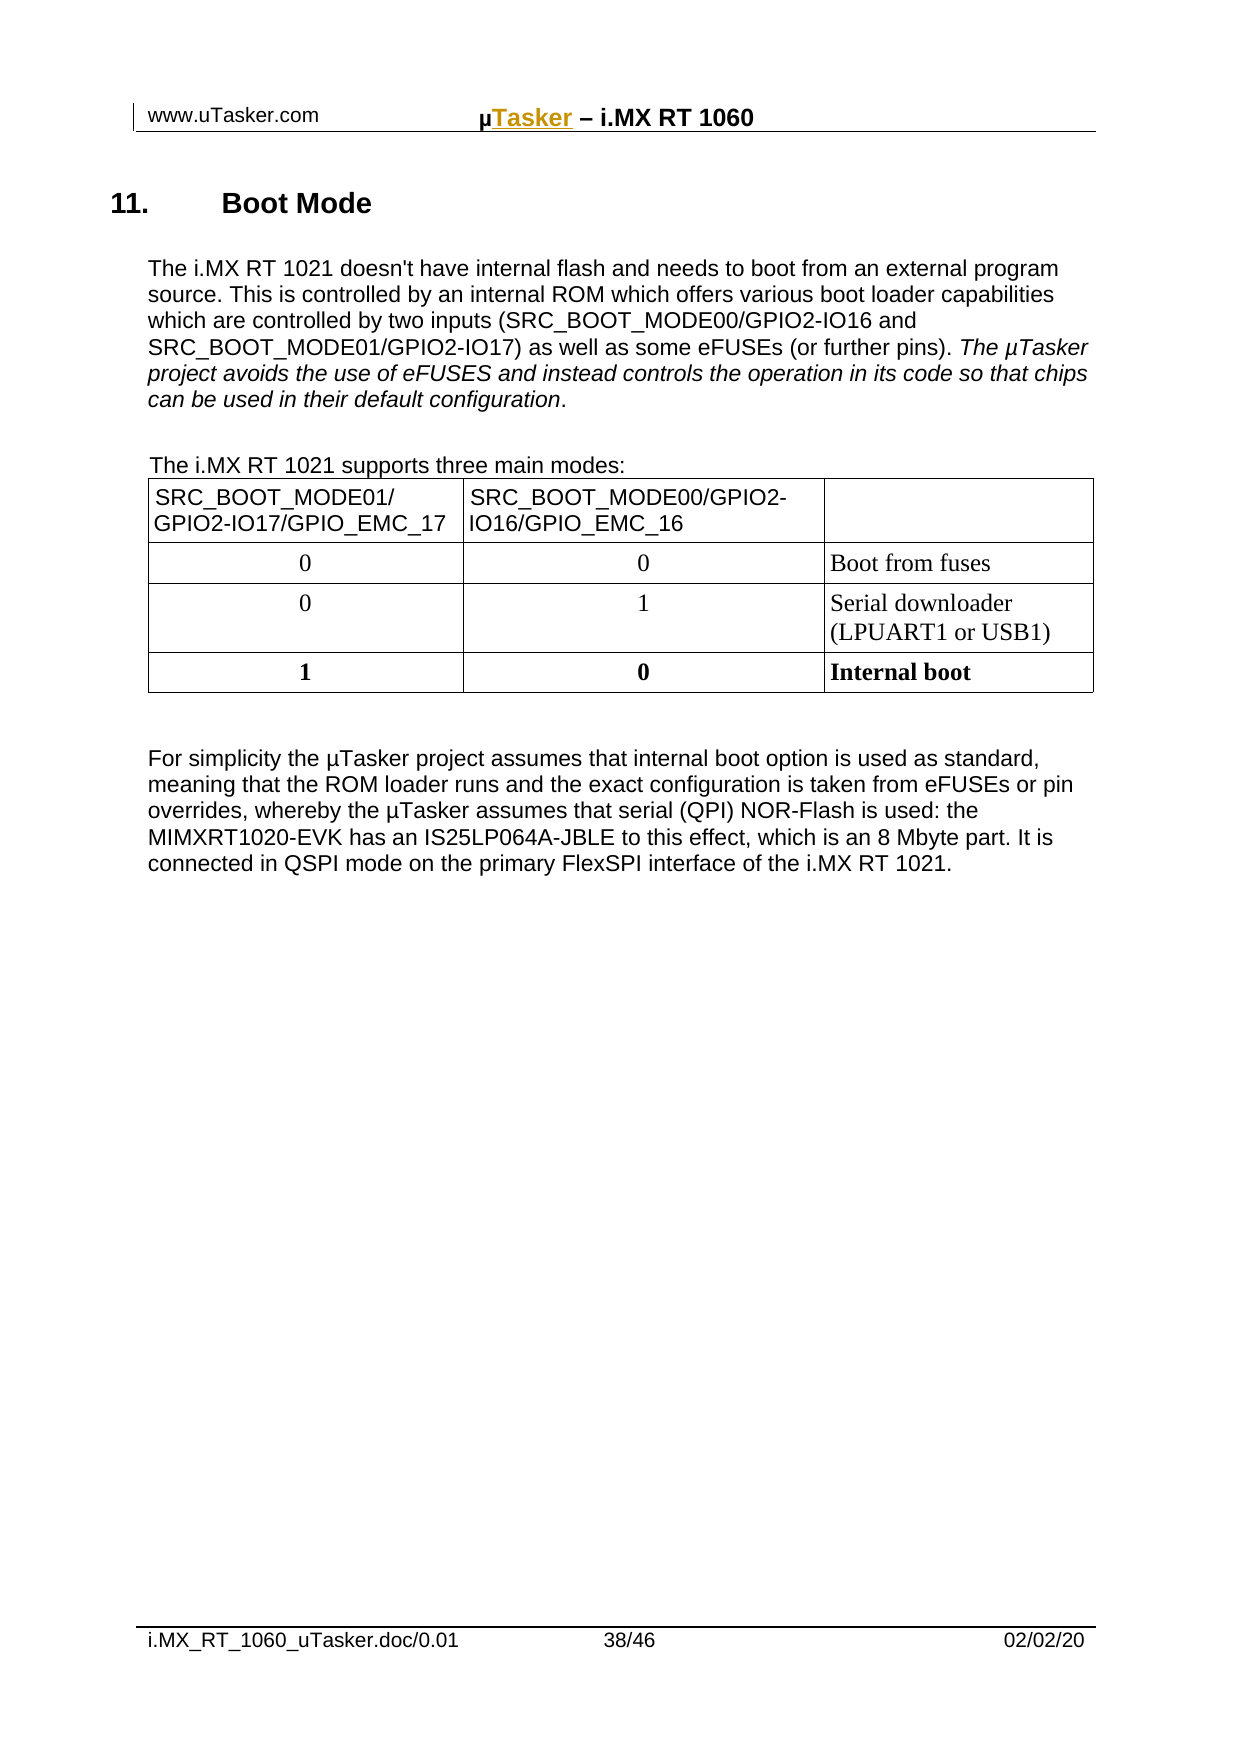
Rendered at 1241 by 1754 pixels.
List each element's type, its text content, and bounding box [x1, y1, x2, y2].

text The i.MX RT 1021 doesn't have internal flash and needs to boot from an external program source. This is controlled by an internal ROM which offers various boot loader capabilities which are controlled by two inputs (SRC_BOOT_MODE00/GPIO2-IO16 and SRC_BOOT_MODE01/GPIO2-IO17) as well as some eFUSEs (or further pins). The µTasker project avoids the use of eFUSES and instead controls the operation in its code so that chips can be used in their default configuration. [148, 254, 1093, 413]
table_cell 0 [464, 543, 824, 582]
table_header SRC_BOOT_MODE01/GPIO2-IO17/GPIO_EMC_17 [149, 479, 463, 542]
text For simplicity the µTasker project assumes that internal boot option is used as standard, meaning that the ROM loader runs and the exact configuration is taken from eFUSEs or pin overrides, whereby the µTasker assumes that serial (QPI) NOR-Flash is used: the MIMXRT1020-EVK has an IS25LP064A-JBLE to this effect, which is an 8 Mbyte part. It is connected in QSPI mode on the primary FlexSPI interface of the i.MX RT 1021. [148, 745, 1093, 876]
table_header [825, 479, 1093, 542]
table_cell Serial downloader (LPUART1 or USB1) [825, 584, 1093, 652]
table_cell 1 [464, 584, 824, 652]
subtitle Boot Mode [110, 186, 1093, 219]
table_cell 0 [149, 584, 463, 652]
table_header SRC_BOOT_MODE00/GPIO2-IO16/GPIO_EMC_16 [464, 479, 824, 542]
table_cell 1 [149, 653, 463, 692]
table_cell Boot from fuses [825, 543, 1093, 582]
table_cell Internal boot [825, 653, 1093, 692]
text The i.MX RT 1021 supports three main modes: [148, 452, 1093, 478]
table_cell 0 [464, 653, 824, 692]
table_cell 0 [149, 543, 463, 582]
